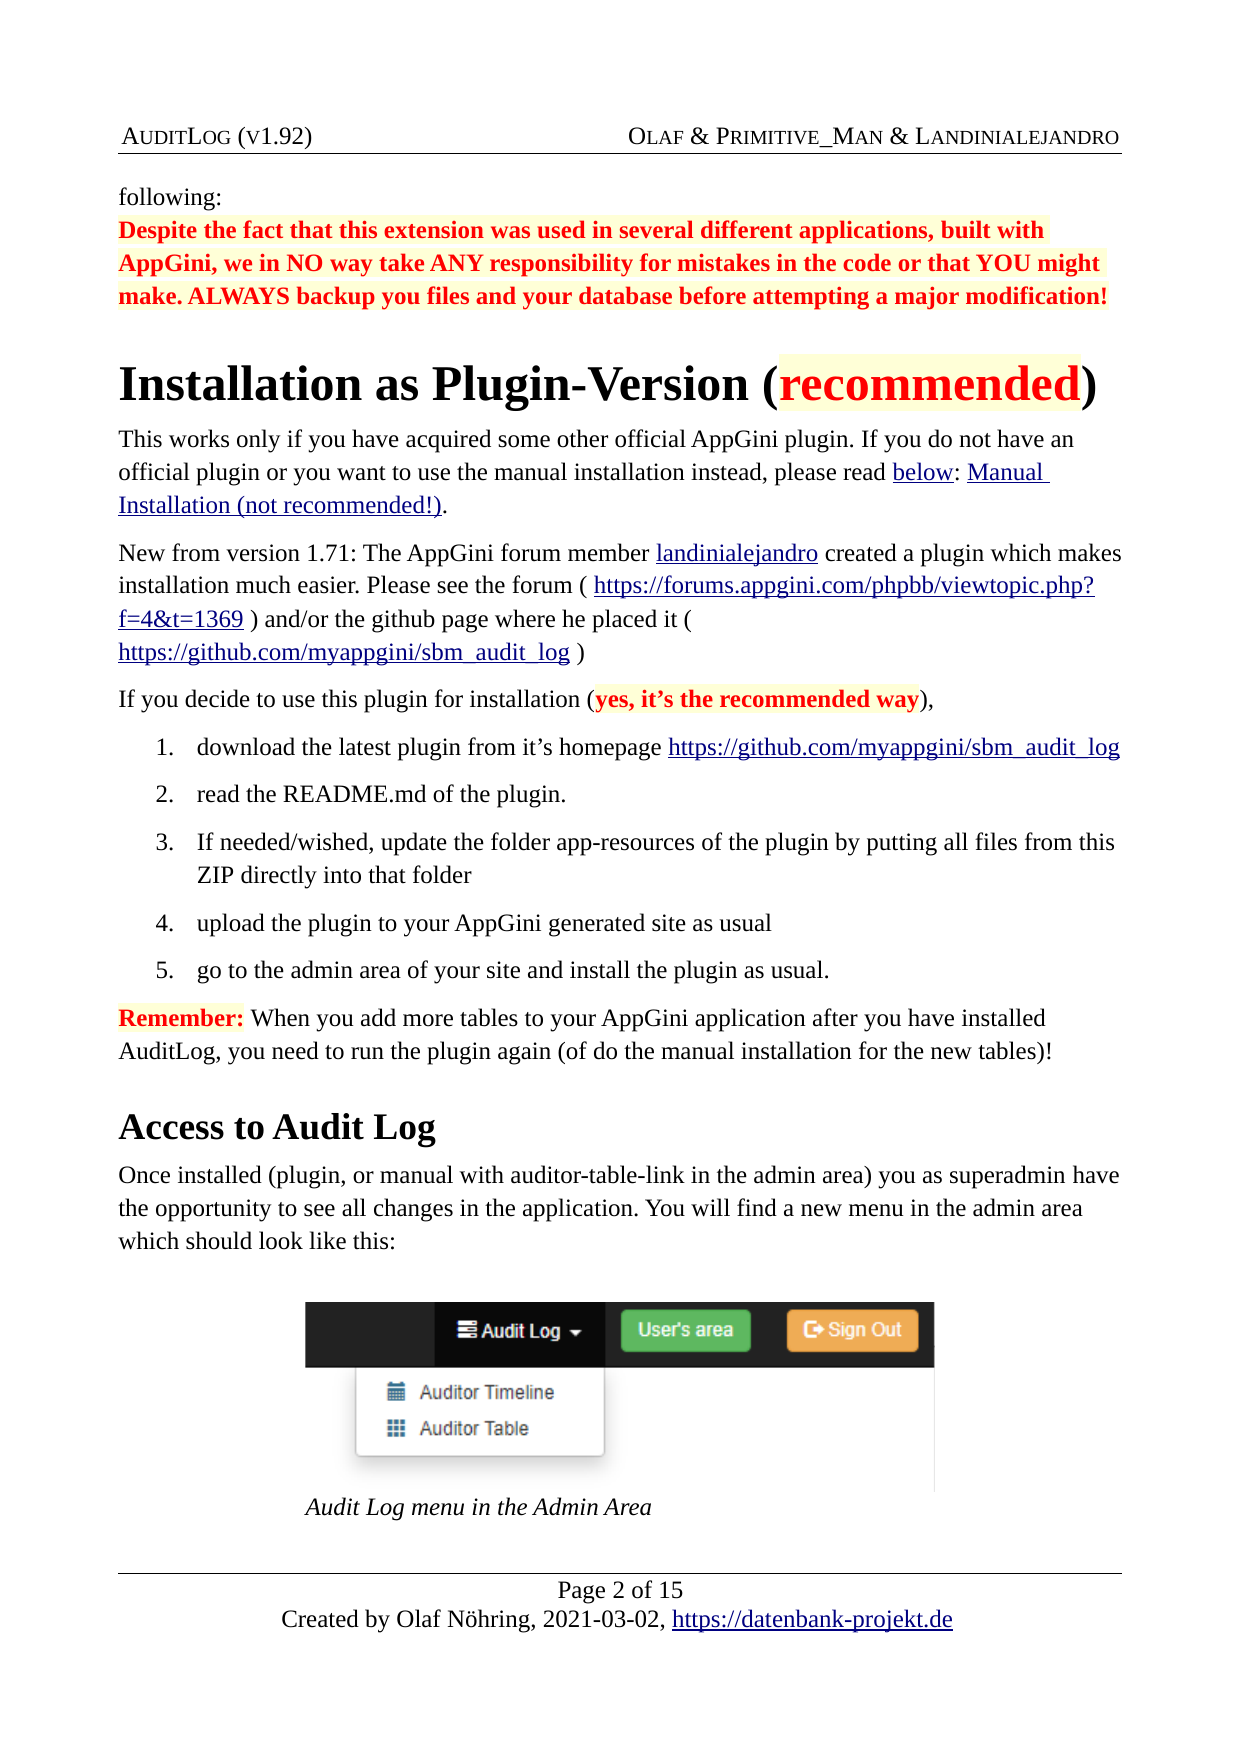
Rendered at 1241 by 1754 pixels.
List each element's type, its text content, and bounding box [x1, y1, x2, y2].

text Remember: When you add more tables to your AppGini application after you have installed AuditLog, you need to run the plugin again (of do the manual installation for the new tables)! [118, 1003, 1122, 1065]
list download the latest plugin from it’s homepage https://github.com/myappgini/sbm_audit_log [155, 732, 1122, 761]
text Once installed (plugin, or manual with auditor-table-link in the admin area) you as superadmin have the opportunity to see all changes in the application. You will find a new menu in the admin area which should look like this: [118, 1160, 1122, 1255]
list If needed/wished, update the folder app-resources of the plugin by putting all files from this ZIP directly into that folder [155, 827, 1122, 889]
picture [305, 1302, 935, 1492]
text following: Despite the fact that this extension was used in several different applications, built with AppGini, we in NO way take ANY responsibility for mistakes in the code or that YOU might make. ALWAYS backup you files and your database before attempting a major modification! [118, 182, 1122, 310]
text This works only if you have acquired some other official AppGini plugin. If you do not have an official plugin or you want to use the manual installation instead, please read below: Manual Installation (not recommended!). [118, 424, 1122, 519]
text If you decide to use this plugin for installation (yes, it’s the recommended way), [118, 684, 595, 713]
subtitle Installation as Plugin-Version (recommended) [118, 354, 779, 411]
subtitle Installation as Plugin-Version (recommended) [1081, 354, 1122, 411]
subtitle Access to Audit Log [118, 1104, 1122, 1147]
list go to the admin area of your site and install the plugin as usual. [155, 955, 1122, 984]
text Audit Log menu in the Admin Area [305, 1492, 935, 1520]
text If you decide to use this plugin for installation (yes, it’s the recommended way), [919, 684, 1122, 713]
list upload the plugin to your AppGini generated site as usual [155, 908, 1122, 936]
list read the README.md of the plugin. [155, 779, 1122, 808]
text New from version 1.71: The AppGini forum member landinialejandro created a plugin which makes installation much easier. Please see the forum ( https://forums.appgini.com/phpbb/viewtopic.php?f=4&t=1369 ) and/or the github page where he placed it ( https://github.com/myappgini/sbm_audit_log ) [118, 538, 1122, 665]
